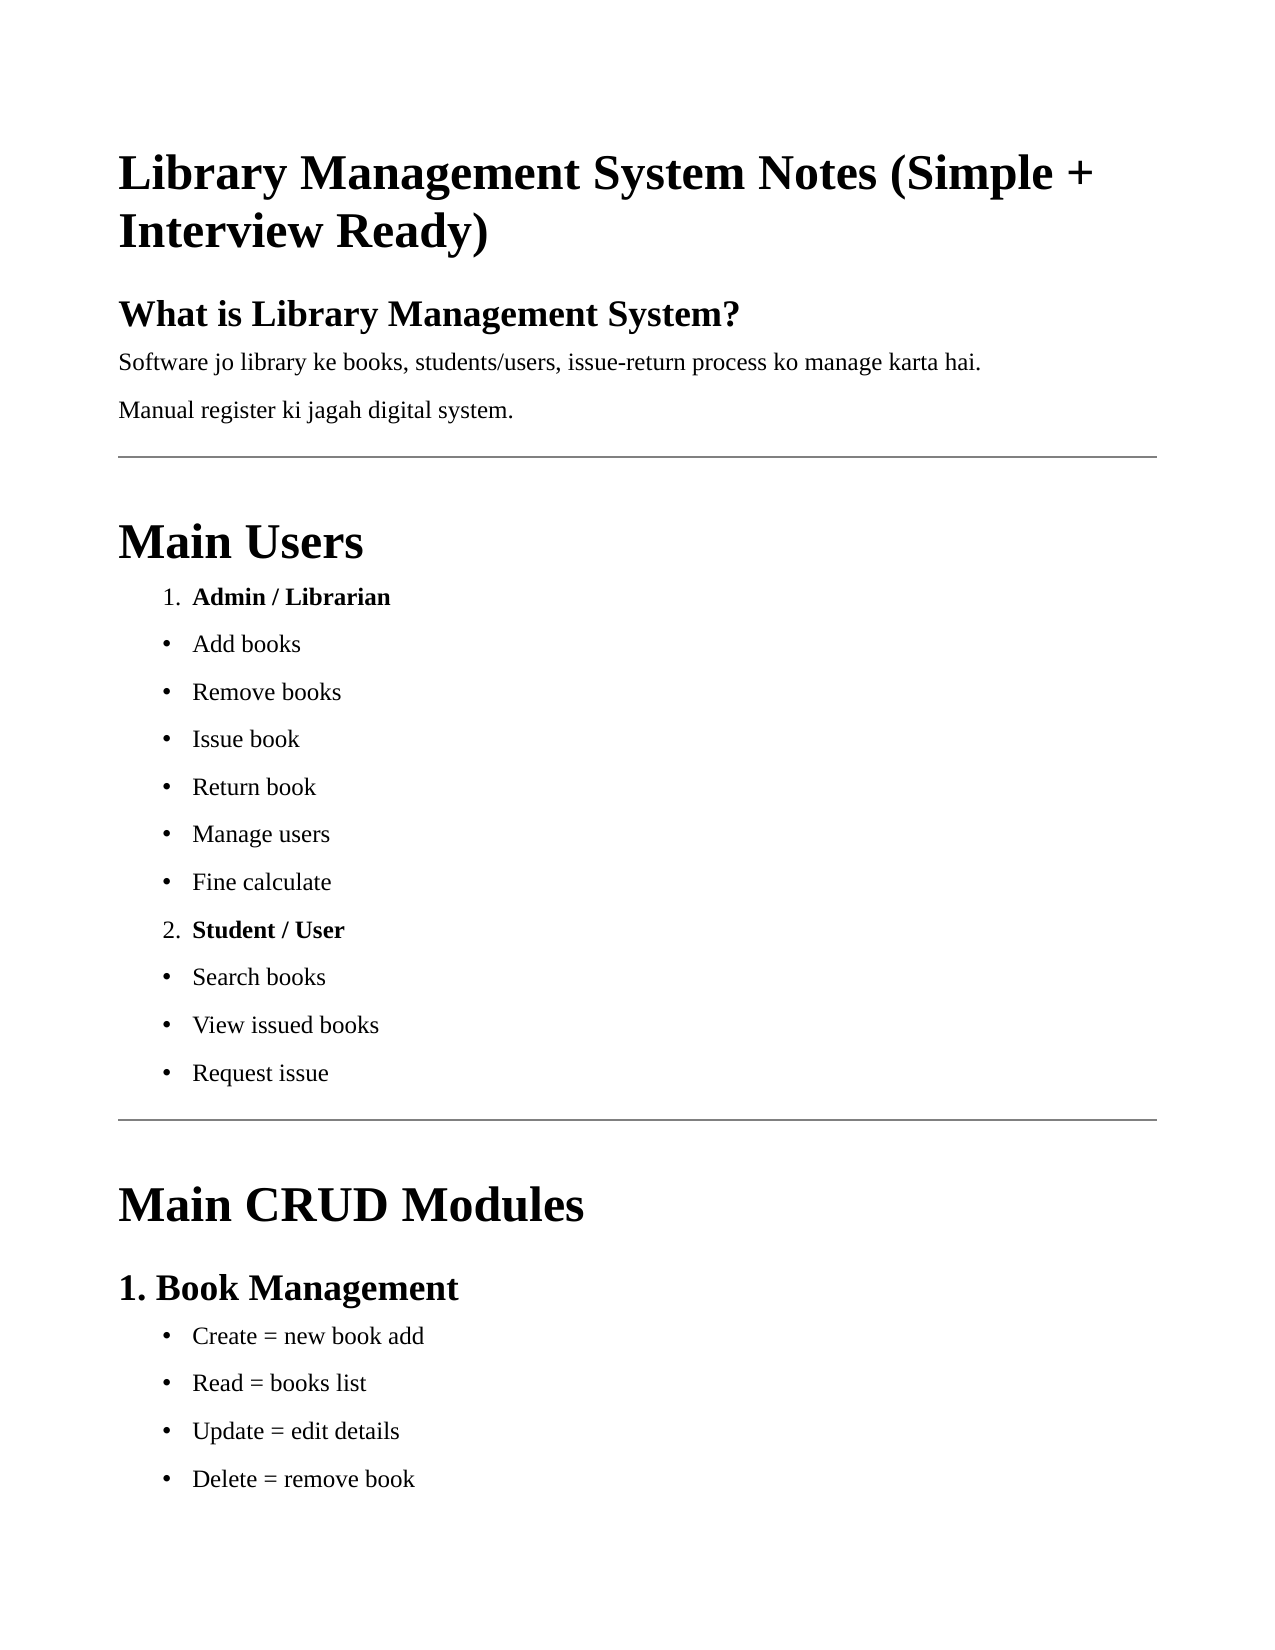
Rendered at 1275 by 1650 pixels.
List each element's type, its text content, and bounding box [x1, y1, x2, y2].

list Create = new book add [162, 1321, 1157, 1350]
list Add books [162, 629, 1157, 658]
list Search books [162, 962, 1157, 991]
list Request issue [162, 1058, 1157, 1086]
list Issue book [162, 724, 1157, 753]
subtitle Main CRUD Modules [118, 1174, 1157, 1232]
list View issued books [162, 1010, 1157, 1039]
subtitle 1. Book Management [118, 1265, 1157, 1308]
list Read = books list [162, 1368, 1157, 1397]
text Manual register ki jagah digital system. [118, 395, 1157, 423]
list Student / User [162, 915, 1157, 943]
text Software jo library ke books, students/users, issue-return process ko manage karta hai. [118, 347, 1157, 376]
list Admin / Librarian [162, 582, 1157, 610]
list Delete = remove book [162, 1464, 1157, 1492]
subtitle Main Users [118, 512, 1157, 569]
list Remove books [162, 677, 1157, 706]
subtitle Library Management System Notes (Simple + Interview Ready) [118, 143, 1157, 258]
list Update = edit details [162, 1416, 1157, 1445]
list Fine calculate [162, 867, 1157, 896]
list Manage users [162, 819, 1157, 848]
list Return book [162, 772, 1157, 801]
subtitle What is Library Management System? [118, 291, 1157, 334]
